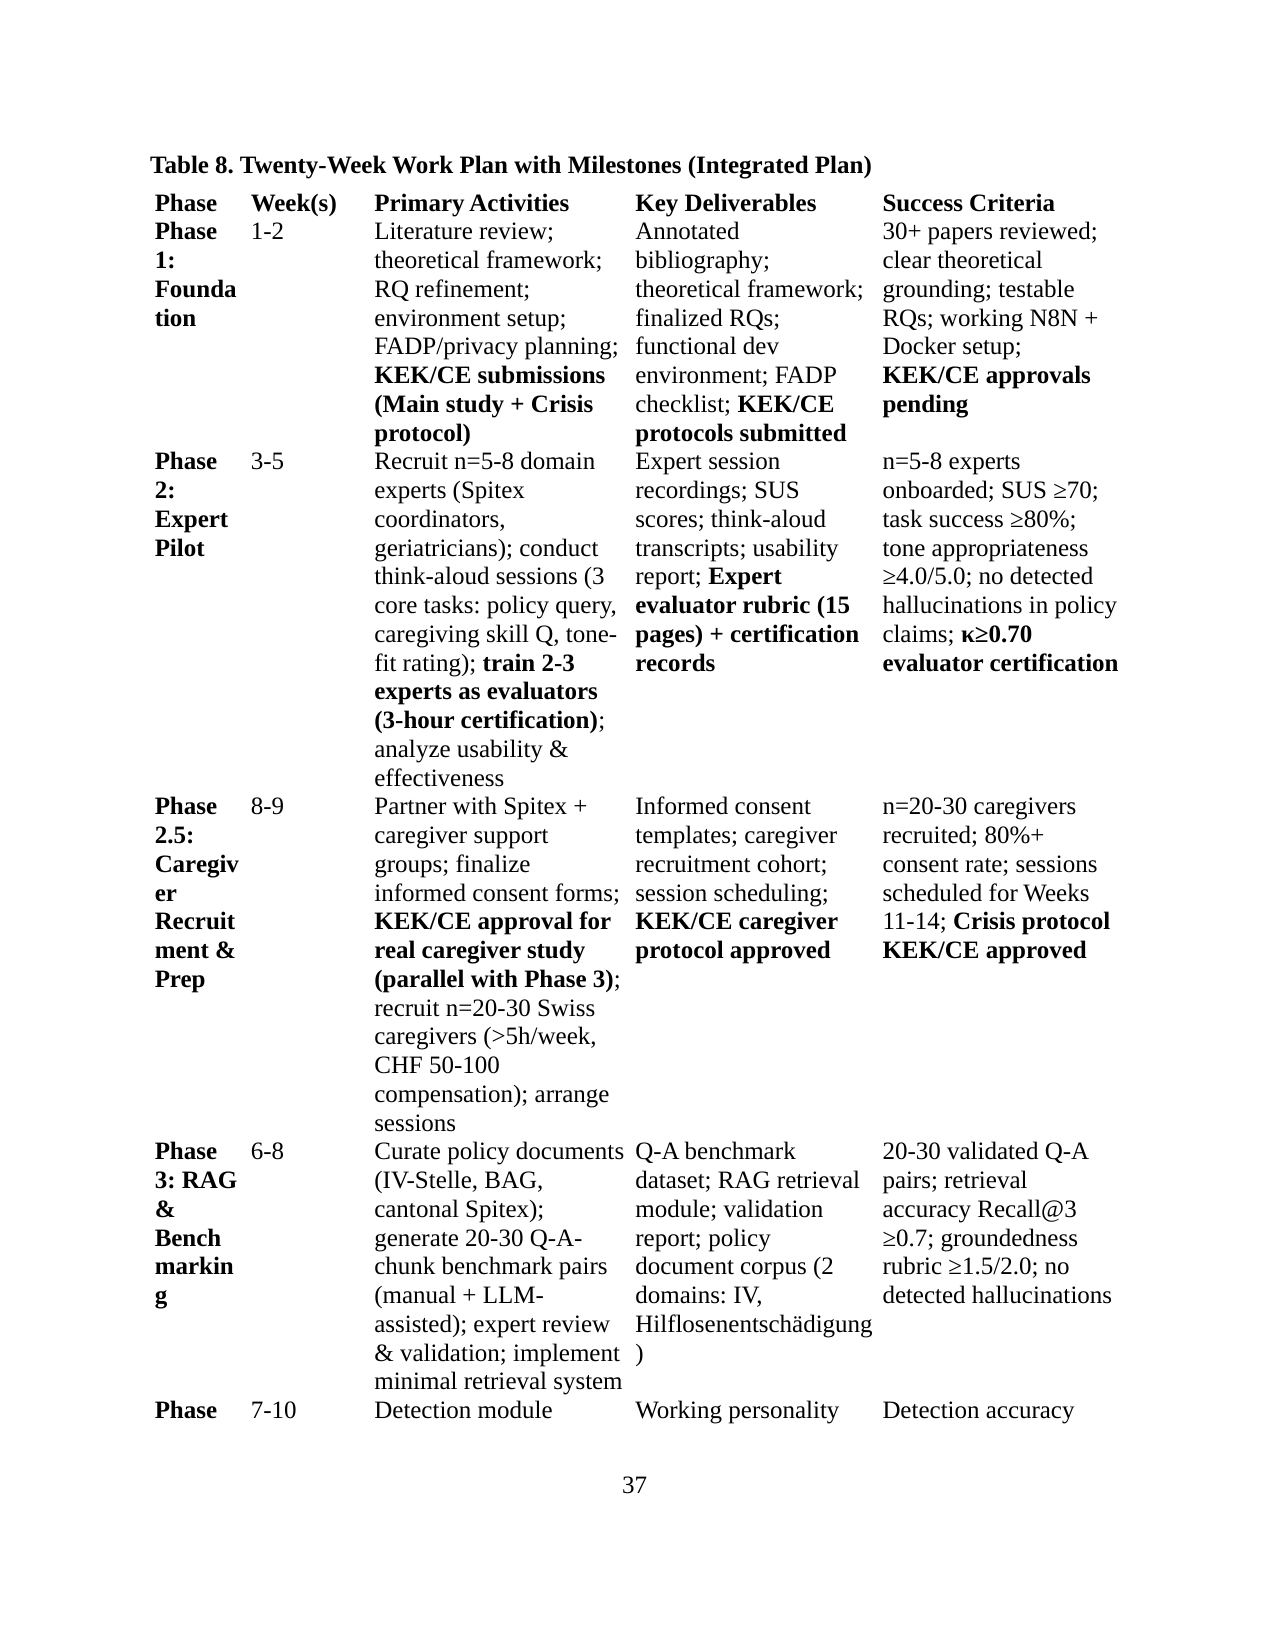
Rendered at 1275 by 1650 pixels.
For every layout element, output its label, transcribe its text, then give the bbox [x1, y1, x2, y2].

table_cell Phase 1: Foundation [150, 216, 246, 446]
table_cell n=5-8 experts onboarded; SUS ≥70; task success ≥80%; tone appropriateness ≥4.0/5.0; no detected hallucinations in policy claims; κ≥0.70 evaluator certification [878, 446, 1125, 791]
table_cell Detection accuracy [878, 1395, 1125, 1424]
table_cell Partner with Spitex + caregiver support groups; finalize informed consent forms; KEK/CE approval for real caregiver study (parallel with Phase 3); recruit n=20-30 Swiss caregivers (>5h/week, CHF 50-100 compensation); arrange sessions [370, 791, 631, 1136]
table_cell 30+ papers reviewed; clear theoretical grounding; testable RQs; working N8N + Docker setup; KEK/CE approvals pending [878, 216, 1125, 446]
text Table 8. Twenty-Week Work Plan with Milestones (Integrated Plan) [150, 150, 1125, 179]
table_cell Phase 2: Expert Pilot [150, 446, 246, 791]
table_cell 1-2 [246, 216, 370, 446]
table_cell Recruit n=5-8 domain experts (Spitex coordinators, geriatricians); conduct think-aloud sessions (3 core tasks: policy query, caregiving skill Q, tone-fit rating); train 2-3 experts as evaluators (3-hour certification); analyze usability & effectiveness [370, 446, 631, 791]
table_cell n=20-30 caregivers recruited; 80%+ consent rate; sessions scheduled for Weeks 11-14; Crisis protocol KEK/CE approved [878, 791, 1125, 1136]
table_header Success Criteria [878, 188, 1125, 216]
table_cell Phase 2.5: Caregiver Recruitment & Prep [150, 791, 246, 1136]
table_header Phase [150, 188, 246, 216]
table_header Key Deliverables [631, 188, 878, 216]
table_cell Working personality [631, 1395, 878, 1424]
table_cell Phase 3: RAG & Benchmarking [150, 1136, 246, 1395]
table_cell 8-9 [246, 791, 370, 1136]
table_cell 20-30 validated Q-A pairs; retrieval accuracy Recall@3 ≥0.7; groundedness rubric ≥1.5/2.0; no detected hallucinations [878, 1136, 1125, 1395]
table_cell Annotated bibliography; theoretical framework; finalized RQs; functional dev environment; FADP checklist; KEK/CE protocols submitted [631, 216, 878, 446]
table_cell Expert session recordings; SUS scores; think-aloud transcripts; usability report; Expert evaluator rubric (15 pages) + certification records [631, 446, 878, 791]
table_cell 6-8 [246, 1136, 370, 1395]
table_cell 3-5 [246, 446, 370, 791]
table_cell Detection module [370, 1395, 631, 1424]
table_cell Phase [150, 1395, 246, 1424]
table_cell 7-10 [246, 1395, 370, 1424]
table_cell Informed consent templates; caregiver recruitment cohort; session scheduling; KEK/CE caregiver protocol approved [631, 791, 878, 1136]
table_cell Q-A benchmark dataset; RAG retrieval module; validation report; policy document corpus (2 domains: IV, Hilflosenentschädigung) [631, 1136, 878, 1395]
table_cell Literature review; theoretical framework; RQ refinement; environment setup; FADP/privacy planning; KEK/CE submissions (Main study + Crisis protocol) [370, 216, 631, 446]
table_cell Curate policy documents (IV-Stelle, BAG, cantonal Spitex); generate 20-30 Q-A-chunk benchmark pairs (manual + LLM-assisted); expert review & validation; implement minimal retrieval system [370, 1136, 631, 1395]
table_header Primary Activities [370, 188, 631, 216]
table_header Week(s) [246, 188, 370, 216]
